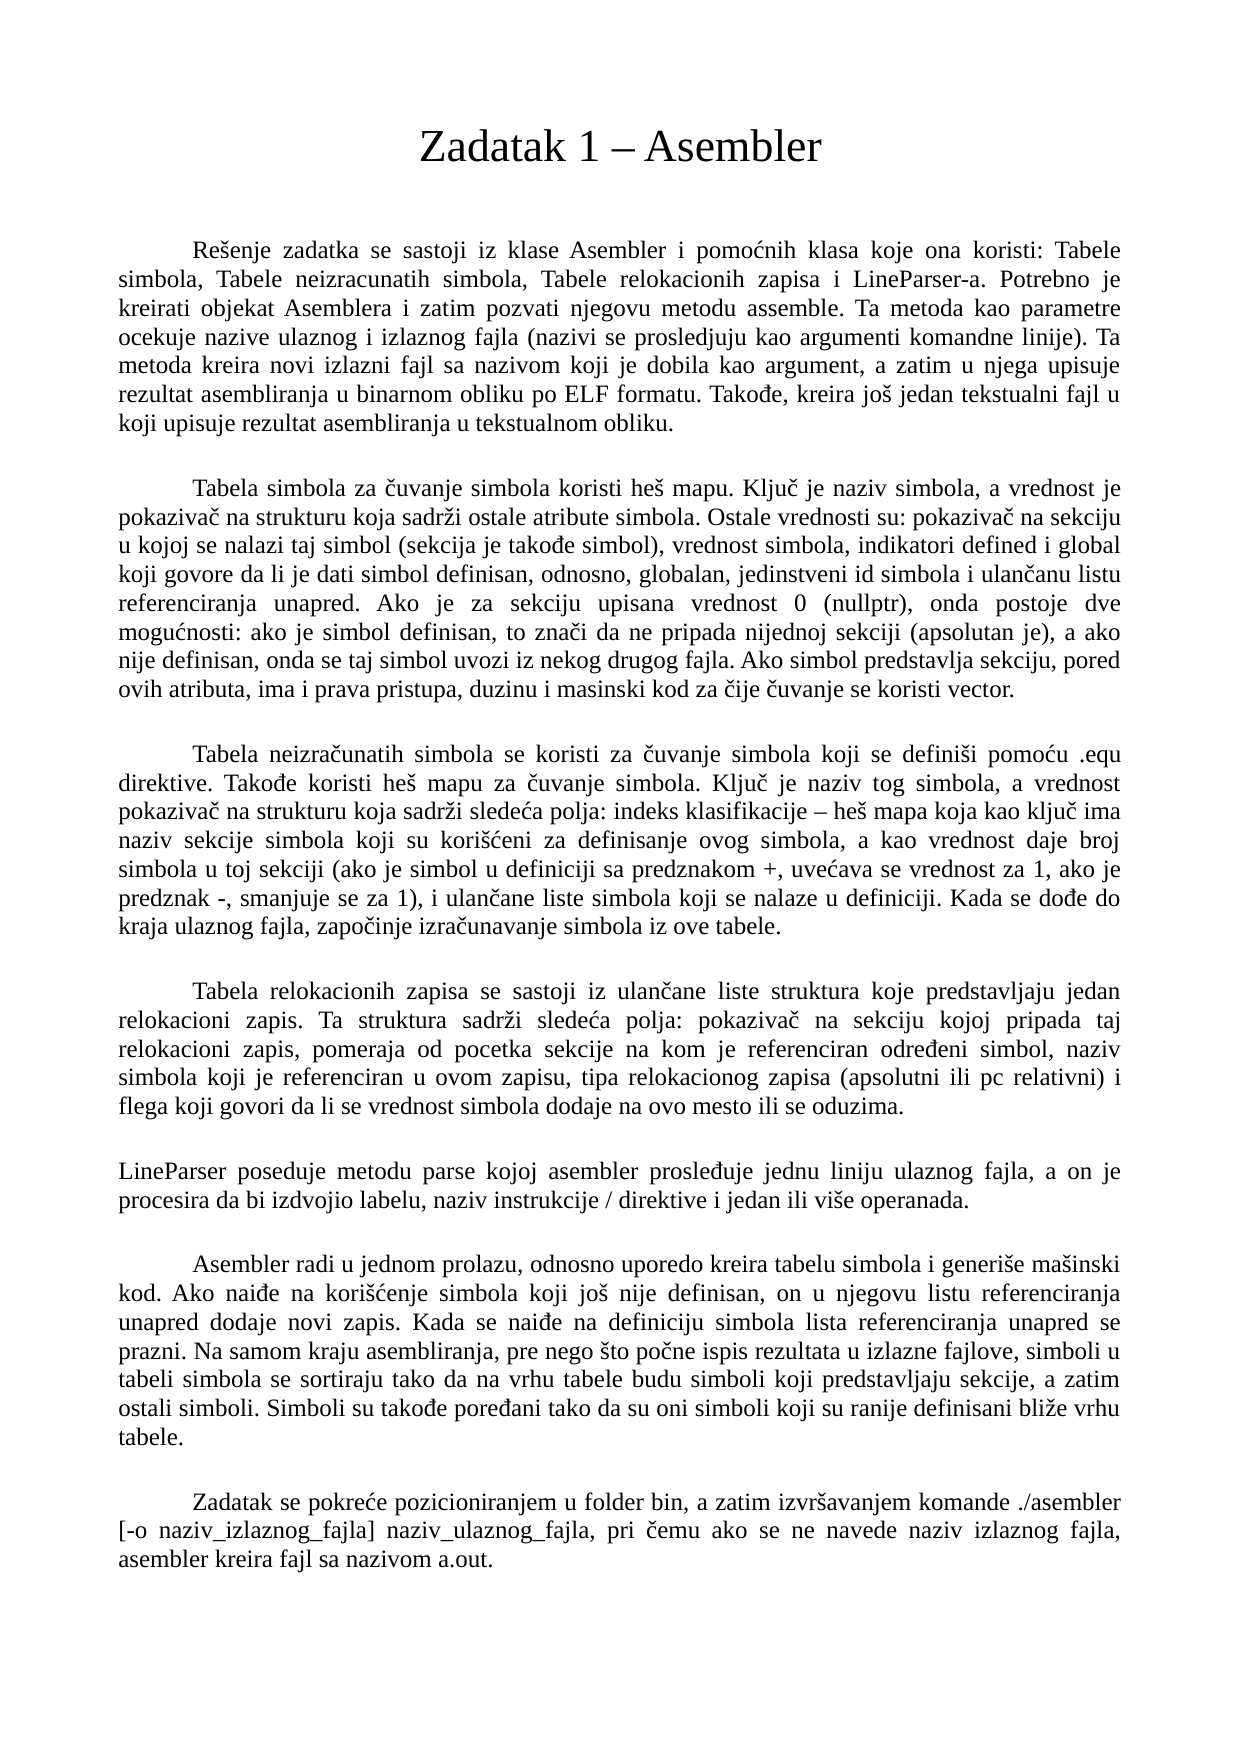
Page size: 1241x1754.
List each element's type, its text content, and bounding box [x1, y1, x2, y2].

text Rešenje zadatka se sastoji iz klase Asembler i pomoćnih klasa koje ona koristi: Tabele simbola, Tabele neizracunatih simbola, Tabele relokacionih zapisa i LineParser-a. Potrebno je kreirati objekat Asemblera i zatim pozvati njegovu metodu assemble. Ta metoda kao parametre ocekuje nazive ulaznog i izlaznog fajla (nazivi se prosledjuju kao argumenti komandne linije). Ta metoda kreira novi izlazni fajl sa nazivom koji je dobila kao argument, a zatim u njega upisuje rezultat asembliranja u binarnom obliku po ELF formatu. Takođe, kreira još jedan tekstualni fajl u koji upisuje rezultat asembliranja u tekstualnom obliku. [118, 236, 1122, 437]
text Asembler radi u jednom prolazu, odnosno uporedo kreira tabelu simbola i generiše mašinski kod. Ako naiđe na korišćenje simbola koji još nije definisan, on u njegovu listu referenciranja unapred dodaje novi zapis. Kada se naiđe na definiciju simbola lista referenciranja unapred se prazni. Na samom kraju asembliranja, pre nego što počne ispis rezultata u izlazne fajlove, simboli u tabeli simbola se sortiraju tako da na vrhu tabele budu simboli koji predstavljaju sekcije, a zatim ostali simboli. Simboli su takođe poređani tako da su oni simboli koji su ranije definisani bliže vrhu tabele. [118, 1249, 1122, 1451]
text Tabela relokacionih zapisa se sastoji iz ulančane liste struktura koje predstavljaju jedan relokacioni zapis. Ta struktura sadrži sledeća polja: pokazivač na sekciju kojoj pripada taj relokacioni zapis, pomeraja od pocetka sekcije na kom je referenciran određeni simbol, naziv simbola koji je referenciran u ovom zapisu, tipa relokacionog zapisa (apsolutni ili pc relativni) i flega koji govori da li se vrednost simbola dodaje na ovo mesto ili se oduzima. [118, 976, 1122, 1120]
text Zadatak se pokreće pozicioniranjem u folder bin, a zatim izvršavanjem komande ./asembler [-o naziv_izlaznog_fajla] naziv_ulaznog_fajla, pri čemu ako se ne navede naziv izlaznog fajla, asembler kreira fajl sa nazivom a.out. [118, 1487, 1122, 1573]
text Zadatak 1 – Asembler [118, 118, 1122, 171]
text LineParser poseduje metodu parse kojoj asembler prosleđuje jednu liniju ulaznog fajla, a on je procesira da bi izdvojio labelu, naziv instrukcije / direktive i jedan ili više operanada. [118, 1156, 1122, 1213]
text Tabela neizračunatih simbola se koristi za čuvanje simbola koji se definiši pomoću .equ direktive. Takođe koristi heš mapu za čuvanje simbola. Ključ je naziv tog simbola, a vrednost pokazivač na strukturu koja sadrži sledeća polja: indeks klasifikacije – heš mapa koja kao ključ ima naziv sekcije simbola koji su korišćeni za definisanje ovog simbola, a kao vrednost daje broj simbola u toj sekciji (ako je simbol u definiciji sa predznakom +, uvećava se vrednost za 1, ako je predznak -, smanjuje se za 1), i ulančane liste simbola koji se nalaze u definiciji. Kada se dođe do kraja ulaznog fajla, započinje izračunavanje simbola iz ove tabele. [118, 739, 1122, 940]
text Tabela simbola za čuvanje simbola koristi heš mapu. Ključ je naziv simbola, a vrednost je pokazivač na strukturu koja sadrži ostale atribute simbola. Ostale vrednosti su: pokazivač na sekciju u kojoj se nalazi taj simbol (sekcija je takođe simbol), vrednost simbola, indikatori defined i global koji govore da li je dati simbol definisan, odnosno, globalan, jedinstveni id simbola i ulančanu listu referenciranja unapred. Ako je za sekciju upisana vrednost 0 (nullptr), onda postoje dve mogućnosti: ako je simbol definisan, to znači da ne pripada nijednoj sekciji (apsolutan je), a ako nije definisan, onda se taj simbol uvozi iz nekog drugog fajla. Ako simbol predstavlja sekciju, pored ovih atributa, ima i prava pristupa, duzinu i masinski kod za čije čuvanje se koristi vector. [118, 473, 1122, 703]
